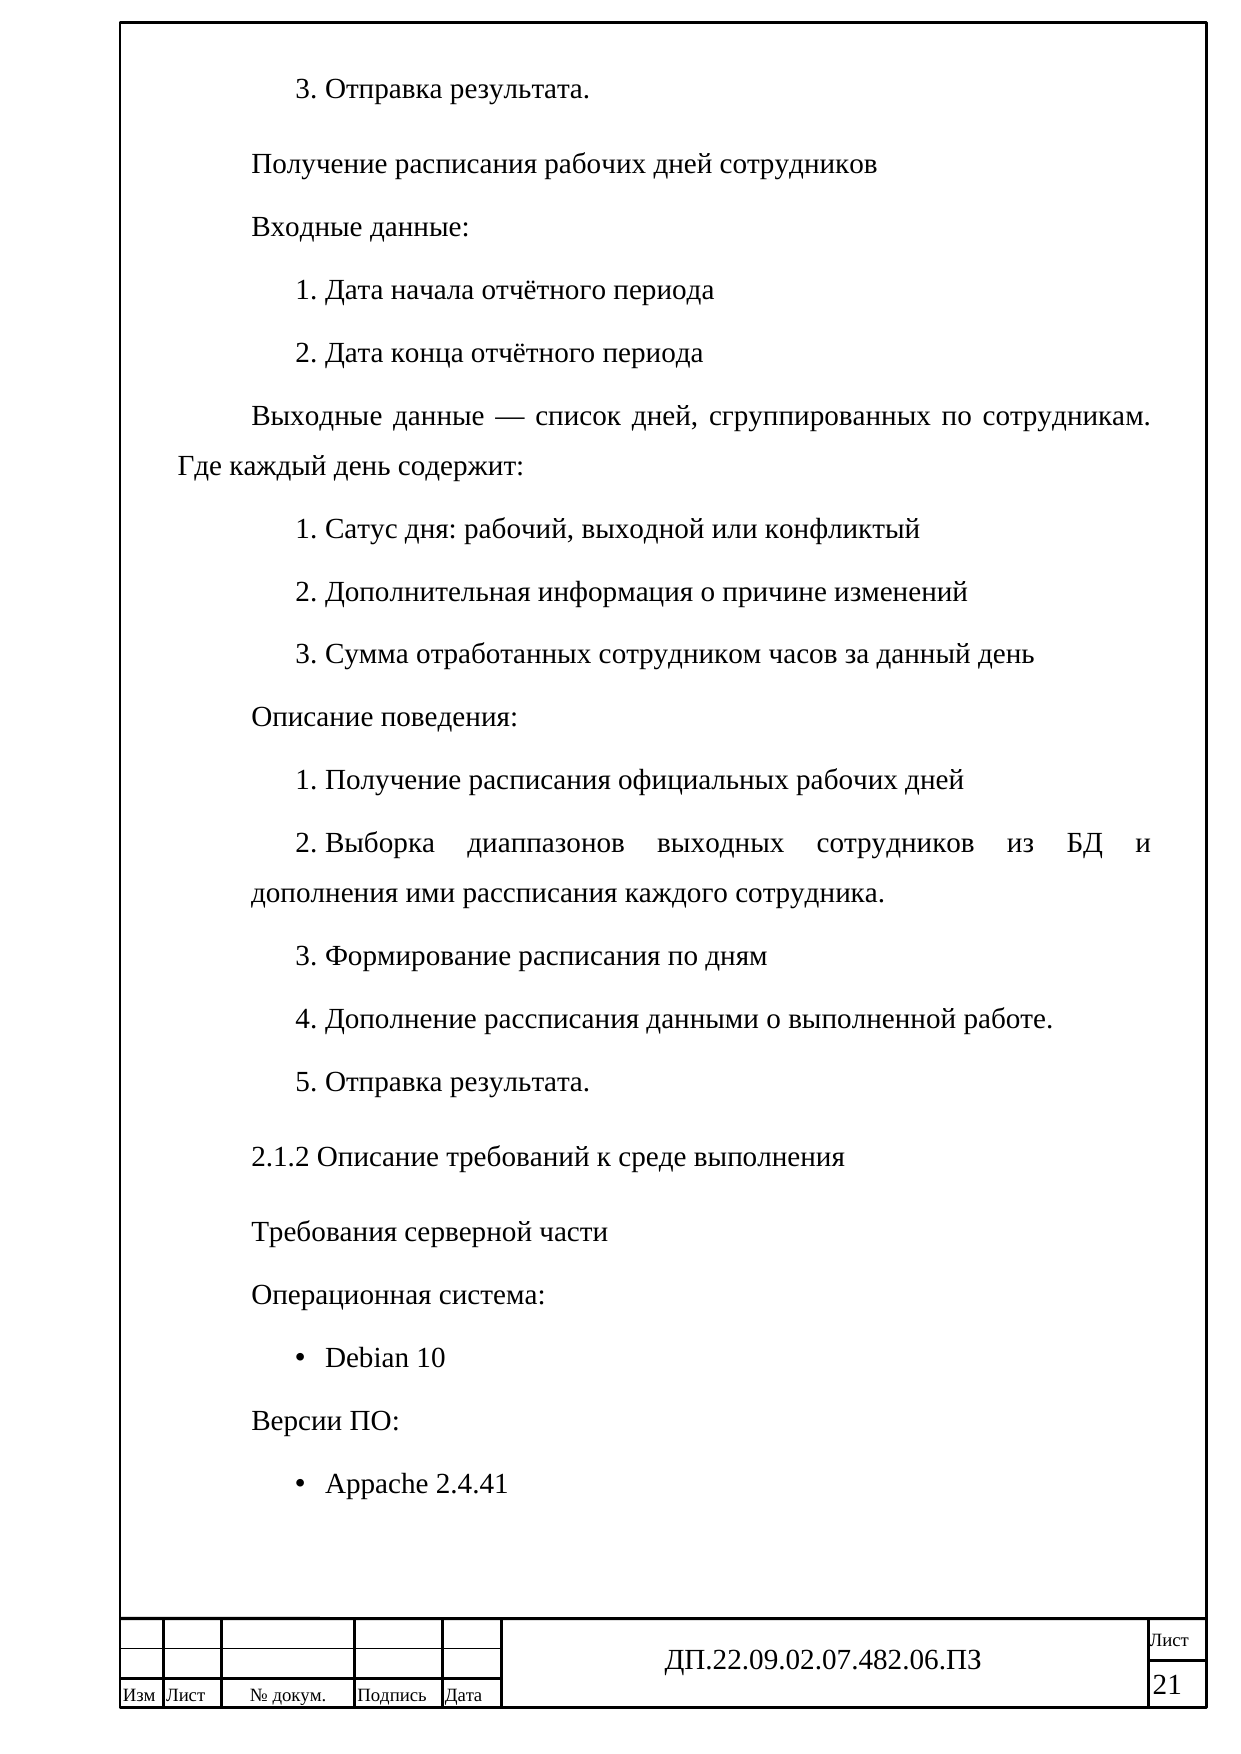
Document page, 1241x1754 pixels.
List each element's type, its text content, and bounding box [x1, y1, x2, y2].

text Версии ПО: [177, 1403, 1152, 1437]
list Debian 10 [221, 1340, 1152, 1374]
list Сатус дня: рабочий, выходной или конфликтый [221, 511, 1152, 544]
list Сумма отработанных сотрудником часов за данный день [221, 637, 1152, 670]
list Appache 2.4.41 [221, 1466, 1152, 1499]
text Операционная система: [177, 1277, 1152, 1311]
text Входные данные: [177, 209, 1152, 243]
list Дата начала отчётного периода [221, 272, 1152, 306]
list Отправка результата. [221, 71, 1152, 105]
subtitle Получение расписания рабочих дней сотрудников [251, 147, 1152, 180]
list Дополнительная информация о причине изменений [221, 574, 1152, 607]
list Формирование расписания по дням [221, 938, 1152, 972]
list Выборка диаппазонов выходных сотрудников из БД и дополнения ими рассписания каждого сотрудника. [221, 825, 1152, 909]
text Описание поведения: [177, 699, 1152, 733]
list Отправка результата. [221, 1064, 1152, 1097]
list Дополнение рассписания данными о выполненной работе. [221, 1001, 1152, 1034]
text Выходные данные — список дней, сгруппированных по сотрудникам. Где каждый день содержит: [177, 398, 1152, 482]
list Дата конца отчётного периода [221, 335, 1152, 369]
subtitle Требования серверной части [251, 1214, 1152, 1248]
list Получение расписания официальных рабочих дней [221, 762, 1152, 796]
subtitle Описание требований к среде выполнения [251, 1139, 1152, 1173]
